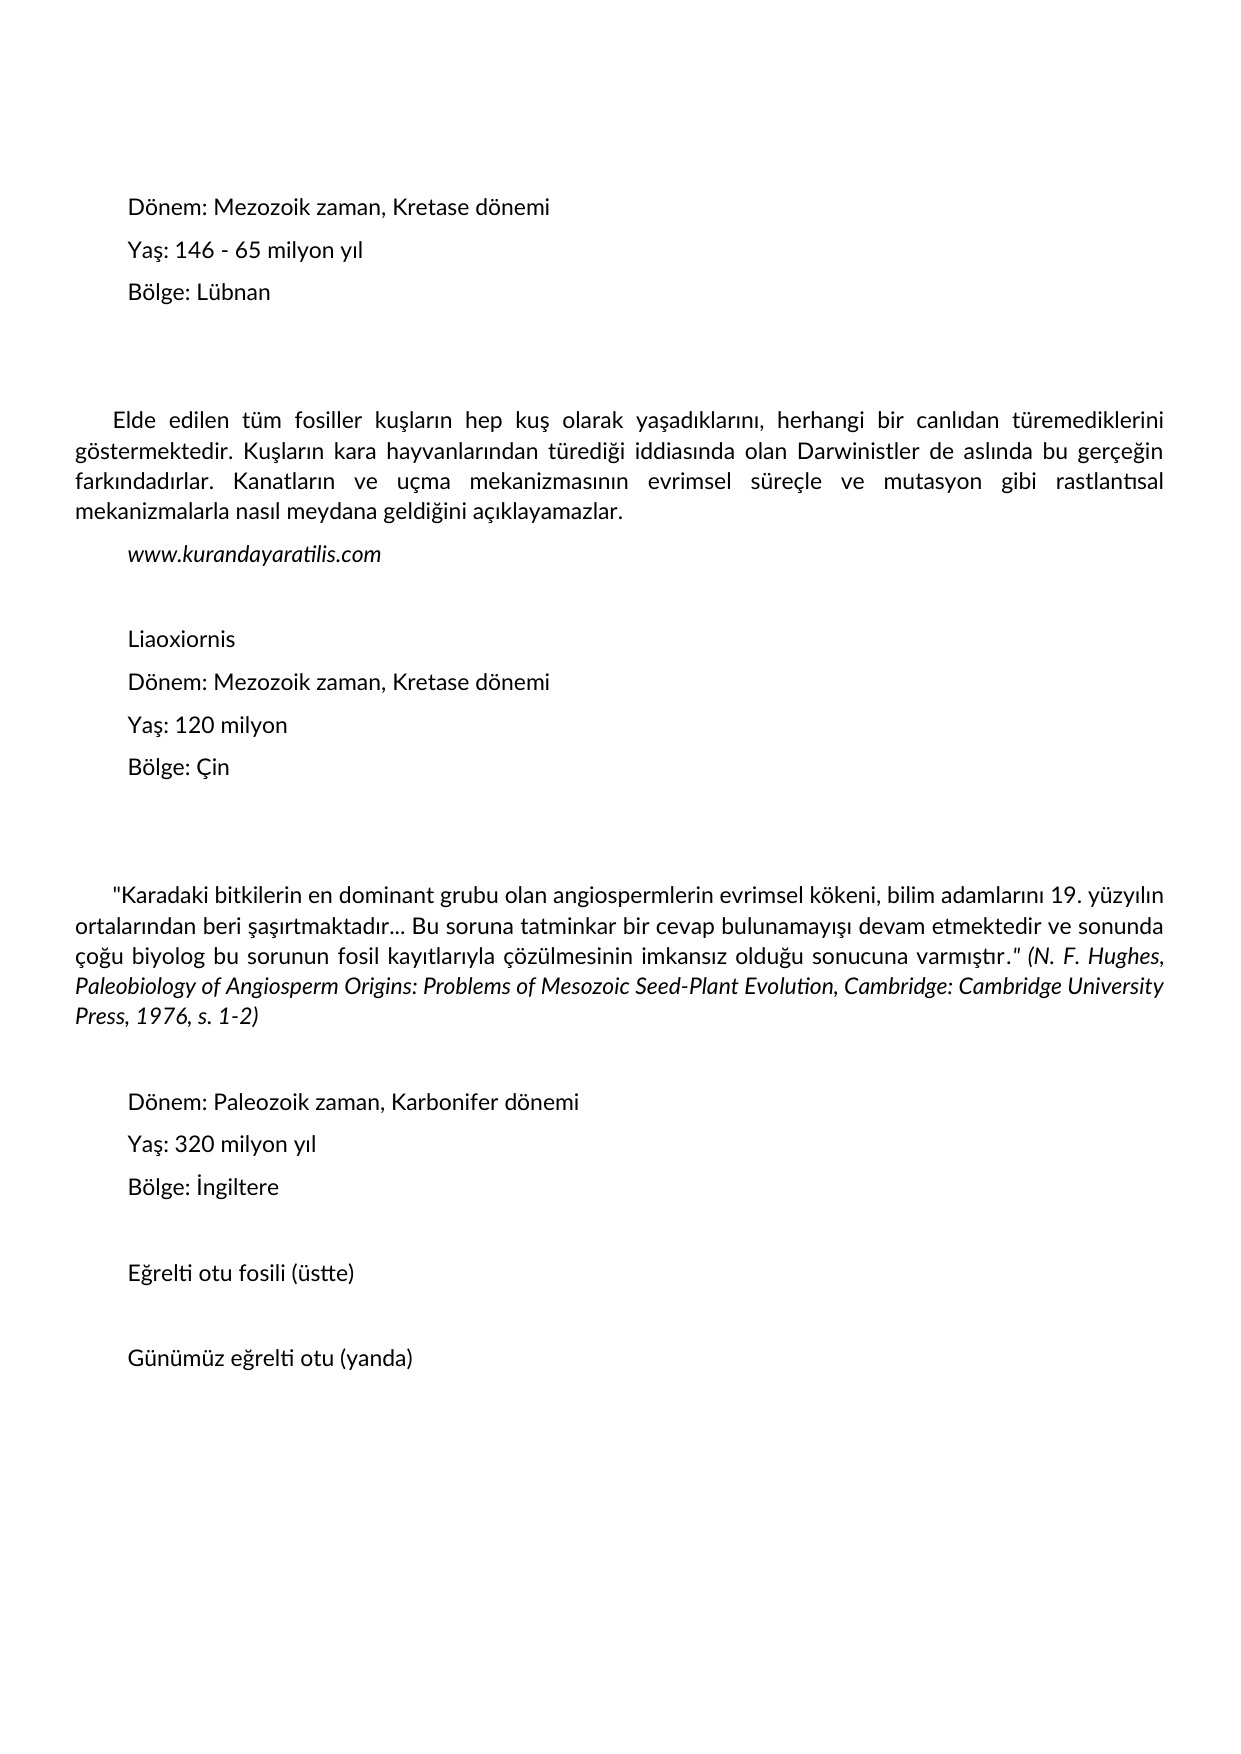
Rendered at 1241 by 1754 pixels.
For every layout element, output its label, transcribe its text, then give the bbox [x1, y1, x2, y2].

text Dönem: Mezozoik zaman, Kretase dönemi [127, 193, 1143, 220]
text Bölge: İngiltere [127, 1173, 1143, 1200]
text Bölge: Lübnan [127, 278, 1143, 306]
text Yaş: 120 milyon [127, 710, 1143, 738]
text www.kurandayaratilis.com [127, 539, 1143, 567]
text Dönem: Paleozoik zaman, Karbonifer dönemi [127, 1087, 1143, 1115]
text "Karadaki bitkilerin en dominant grubu olan angiospermlerin evrimsel kökeni, bilim adamlarını 19. yüzyılın ortalarından beri şaşırtmaktadır... Bu soruna tatminkar bir cevap bulunamayışı devam etmektedir ve sonunda çoğu biyolog bu sorunun fosil kayıtlarıyla çözülmesinin imkansız olduğu sonucuna varmıştır." (N. F. Hughes, Paleobiology of Angiosperm Origins: Problems of Mesozoic Seed-Plant Evolution, Cambridge: Cambridge University Press, 1976, s. 1-2) [75, 881, 1165, 1029]
text Yaş: 320 milyon yıl [127, 1130, 1143, 1158]
text Bölge: Çin [127, 753, 1143, 781]
text Eğrelti otu fosili (üstte) [127, 1258, 1143, 1286]
text Elde edilen tüm fosiller kuşların hep kuş olarak yaşadıklarını, herhangi bir canlıdan türemediklerini göstermektedir. Kuşların kara hayvanlarından türediği iddiasında olan Darwinistler de aslında bu gerçeğin farkındadırlar. Kanatların ve uçma mekanizmasının evrimsel süreçle ve mutasyon gibi rastlantısal mekanizmalarla nasıl meydana geldiğini açıklayamazlar. [75, 406, 1165, 524]
text Yaş: 146 - 65 milyon yıl [127, 235, 1143, 263]
text Günümüz eğrelti otu (yanda) [127, 1344, 1143, 1371]
text Dönem: Mezozoik zaman, Kretase dönemi [127, 668, 1143, 695]
text Liaoxiornis [127, 625, 1143, 652]
